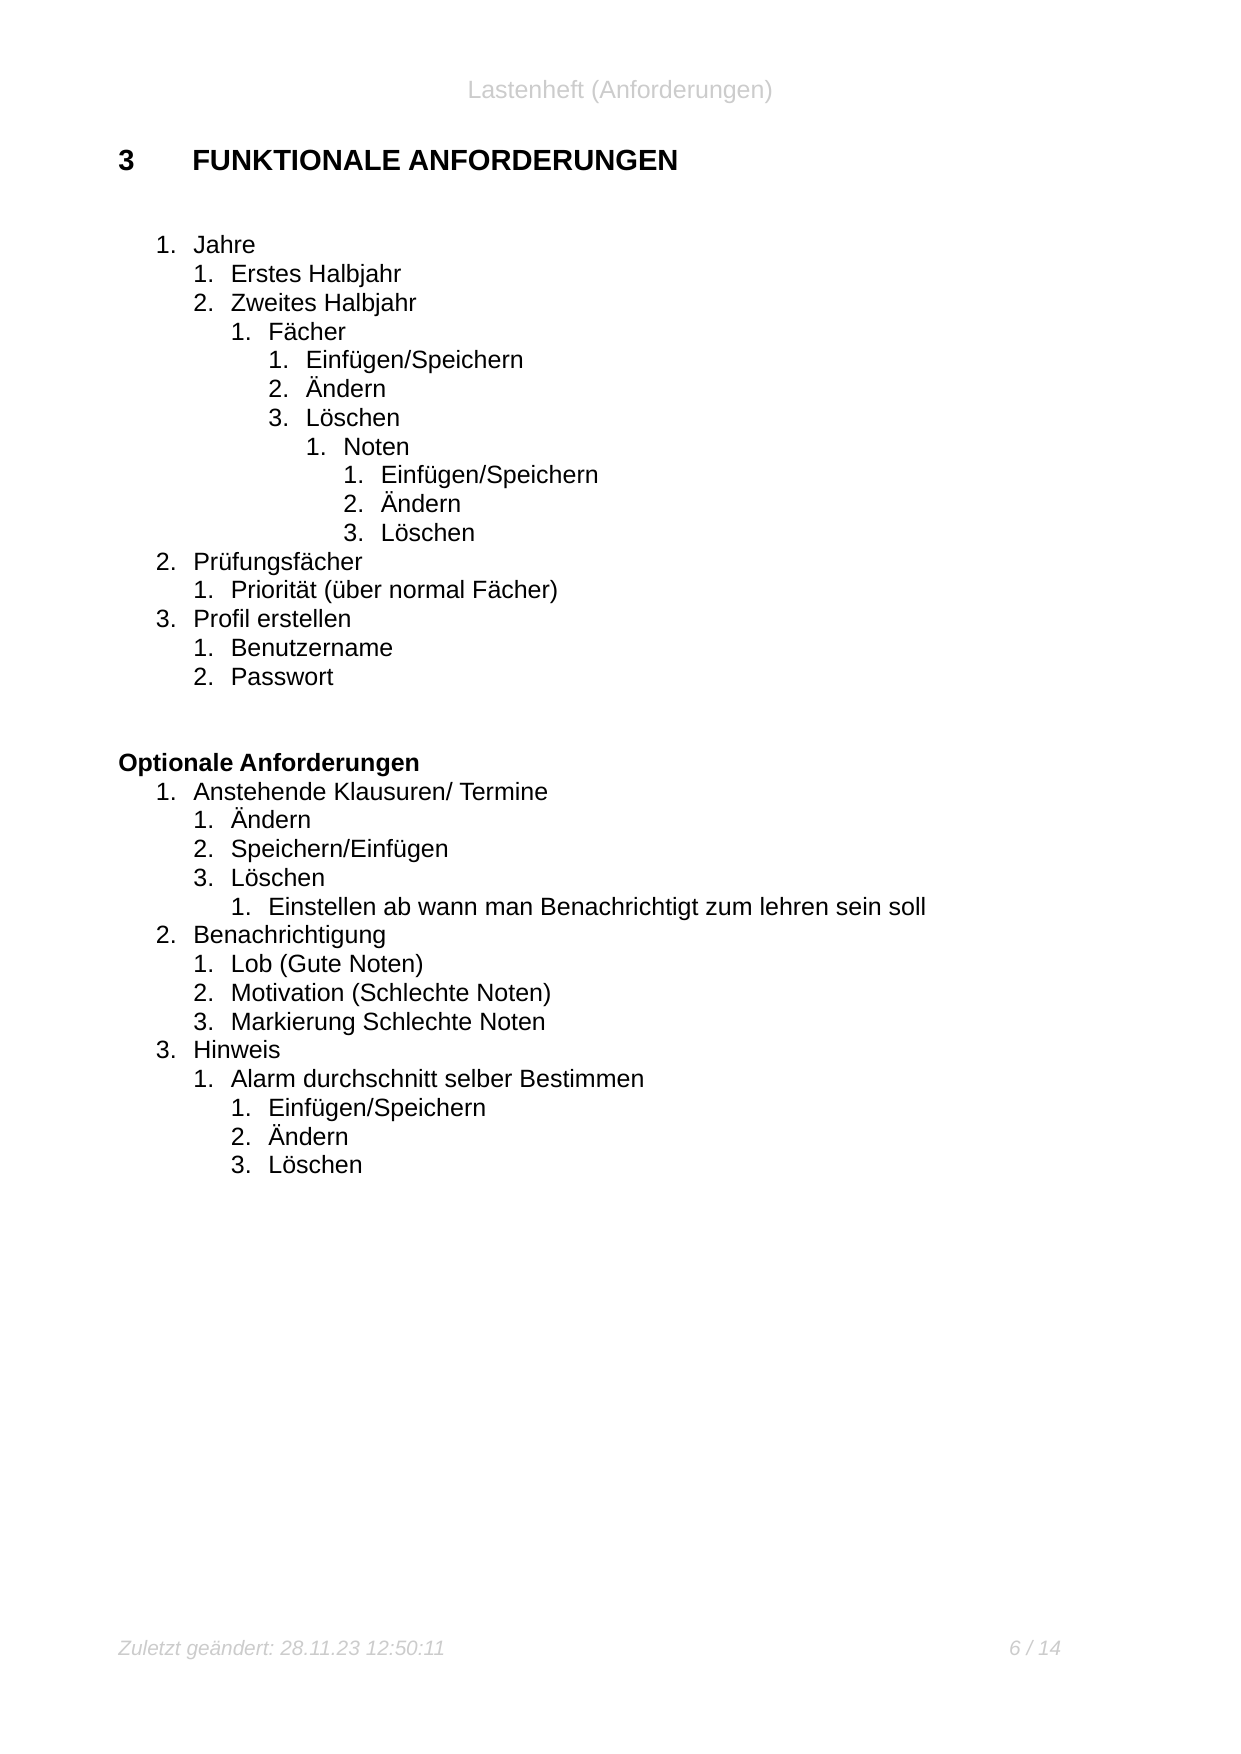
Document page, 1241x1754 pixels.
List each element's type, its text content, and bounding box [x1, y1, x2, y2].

list Lob (Gute Noten) [193, 949, 1122, 978]
list Löschen [343, 518, 1122, 547]
list Benachrichtigung [156, 920, 1122, 949]
list Ändern [268, 374, 1122, 403]
list Löschen [193, 863, 1122, 892]
list Noten [306, 432, 1122, 460]
text Optionale Anforderungen [118, 748, 1122, 777]
list Speichern/Einfügen [193, 834, 1122, 863]
list Erstes Halbjahr [193, 259, 1122, 288]
list Anstehende Klausuren/ Termine [156, 777, 1122, 805]
subtitle Funktionale Anforderungen [118, 143, 1122, 177]
list Einfügen/Speichern [268, 345, 1122, 374]
list Einfügen/Speichern [343, 460, 1122, 489]
list Priorität (über normal Fächer) [193, 575, 1122, 604]
list Profil erstellen [156, 604, 1122, 633]
list Passwort [193, 662, 1122, 690]
list Ändern [231, 1122, 1122, 1150]
list Einstellen ab wann man Benachrichtigt zum lehren sein soll [231, 892, 1122, 920]
list Hinweis [156, 1035, 1122, 1064]
list Prüfungsfächer [156, 547, 1122, 575]
list Fächer [231, 317, 1122, 345]
list Ändern [193, 805, 1122, 834]
list Zweites Halbjahr [193, 288, 1122, 317]
list Löschen [268, 403, 1122, 432]
list Markierung Schlechte Noten [193, 1007, 1122, 1035]
list Jahre [156, 230, 1122, 259]
list Einfügen/Speichern [231, 1093, 1122, 1122]
list Alarm durchschnitt selber Bestimmen [193, 1064, 1122, 1093]
list Löschen [231, 1150, 1122, 1179]
list Motivation (Schlechte Noten) [193, 978, 1122, 1007]
list Ändern [343, 489, 1122, 518]
list Benutzername [193, 633, 1122, 662]
